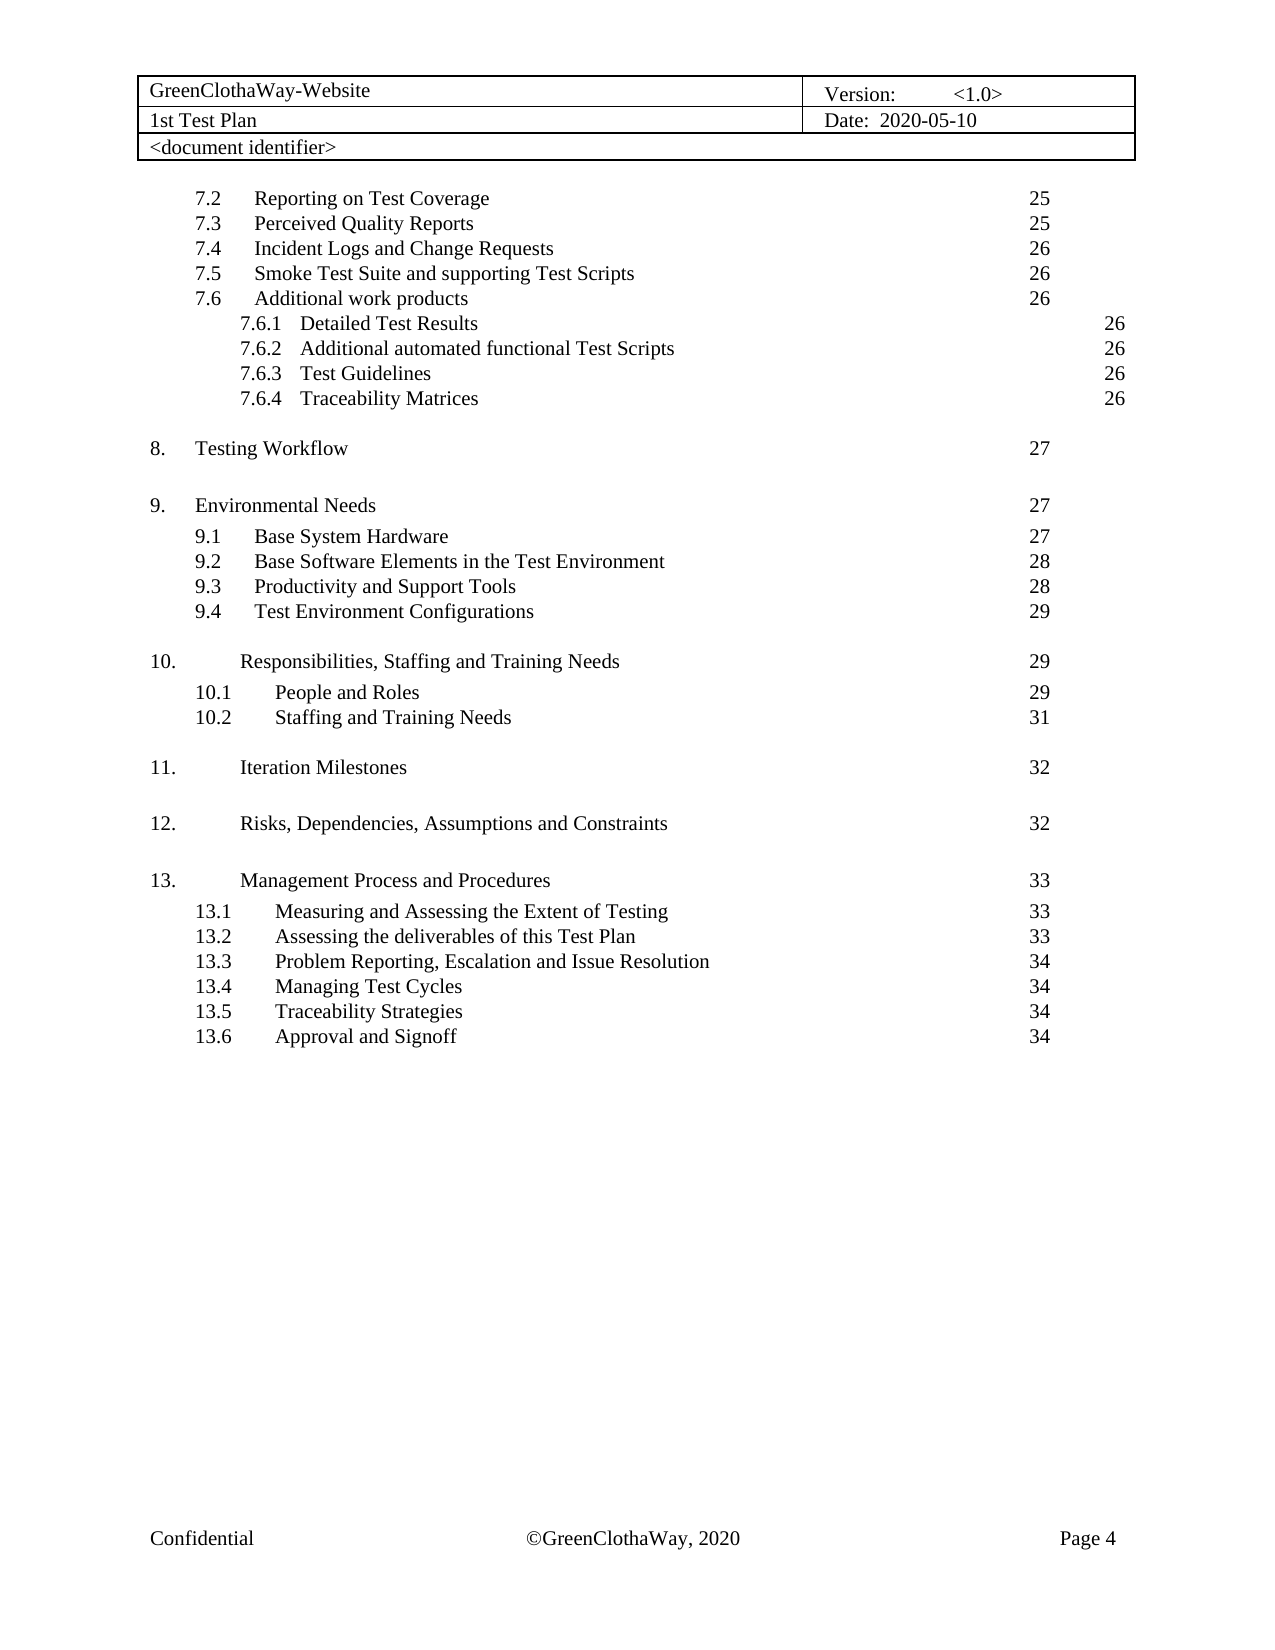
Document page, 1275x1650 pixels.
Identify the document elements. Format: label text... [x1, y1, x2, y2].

text 9.4 Test Environment Configurations 29 [195, 598, 1050, 623]
text 12. Risks, Dependencies, Assumptions and Constraints 32 [150, 810, 1050, 835]
text 13.5 Traceability Strategies 34 [195, 998, 1050, 1023]
text 13.4 Managing Test Cycles 34 [195, 973, 1050, 998]
text 7.6.4 Traceability Matrices 26 [240, 385, 1125, 410]
text 7.6.2 Additional automated functional Test Scripts 26 [240, 335, 1125, 360]
text 13.3 Problem Reporting, Escalation and Issue Resolution 34 [195, 948, 1050, 973]
text 7.6.1 Detailed Test Results 26 [240, 310, 1125, 335]
text 7.6.3 Test Guidelines 26 [240, 360, 1125, 385]
text 9.1 Base System Hardware 27 [195, 523, 1050, 548]
text 9.3 Productivity and Support Tools 28 [195, 573, 1050, 598]
text 10. Responsibilities, Staffing and Training Needs 29 [150, 648, 1050, 673]
text 13.6 Approval and Signoff 34 [195, 1023, 1050, 1048]
text 13.2 Assessing the deliverables of this Test Plan 33 [195, 923, 1050, 948]
text 10.2 Staffing and Training Needs 31 [195, 704, 1050, 729]
text 13.1 Measuring and Assessing the Extent of Testing 33 [195, 898, 1050, 923]
text 7.6 Additional work products 26 [195, 285, 1050, 310]
text 13. Management Process and Procedures 33 [150, 867, 1050, 892]
text 9.2 Base Software Elements in the Test Environment 28 [195, 548, 1050, 573]
text 7.5 Smoke Test Suite and supporting Test Scripts 26 [195, 260, 1050, 285]
text 7.3 Perceived Quality Reports 25 [195, 210, 1050, 235]
text 9. Environmental Needs 27 [150, 492, 1050, 517]
text 7.2 Reporting on Test Coverage 25 [195, 185, 1050, 210]
text 7.4 Incident Logs and Change Requests 26 [195, 235, 1050, 260]
text 11. Iteration Milestones 32 [150, 754, 1050, 779]
text 10.1 People and Roles 29 [195, 679, 1050, 704]
text 8. Testing Workflow 27 [150, 435, 1050, 460]
